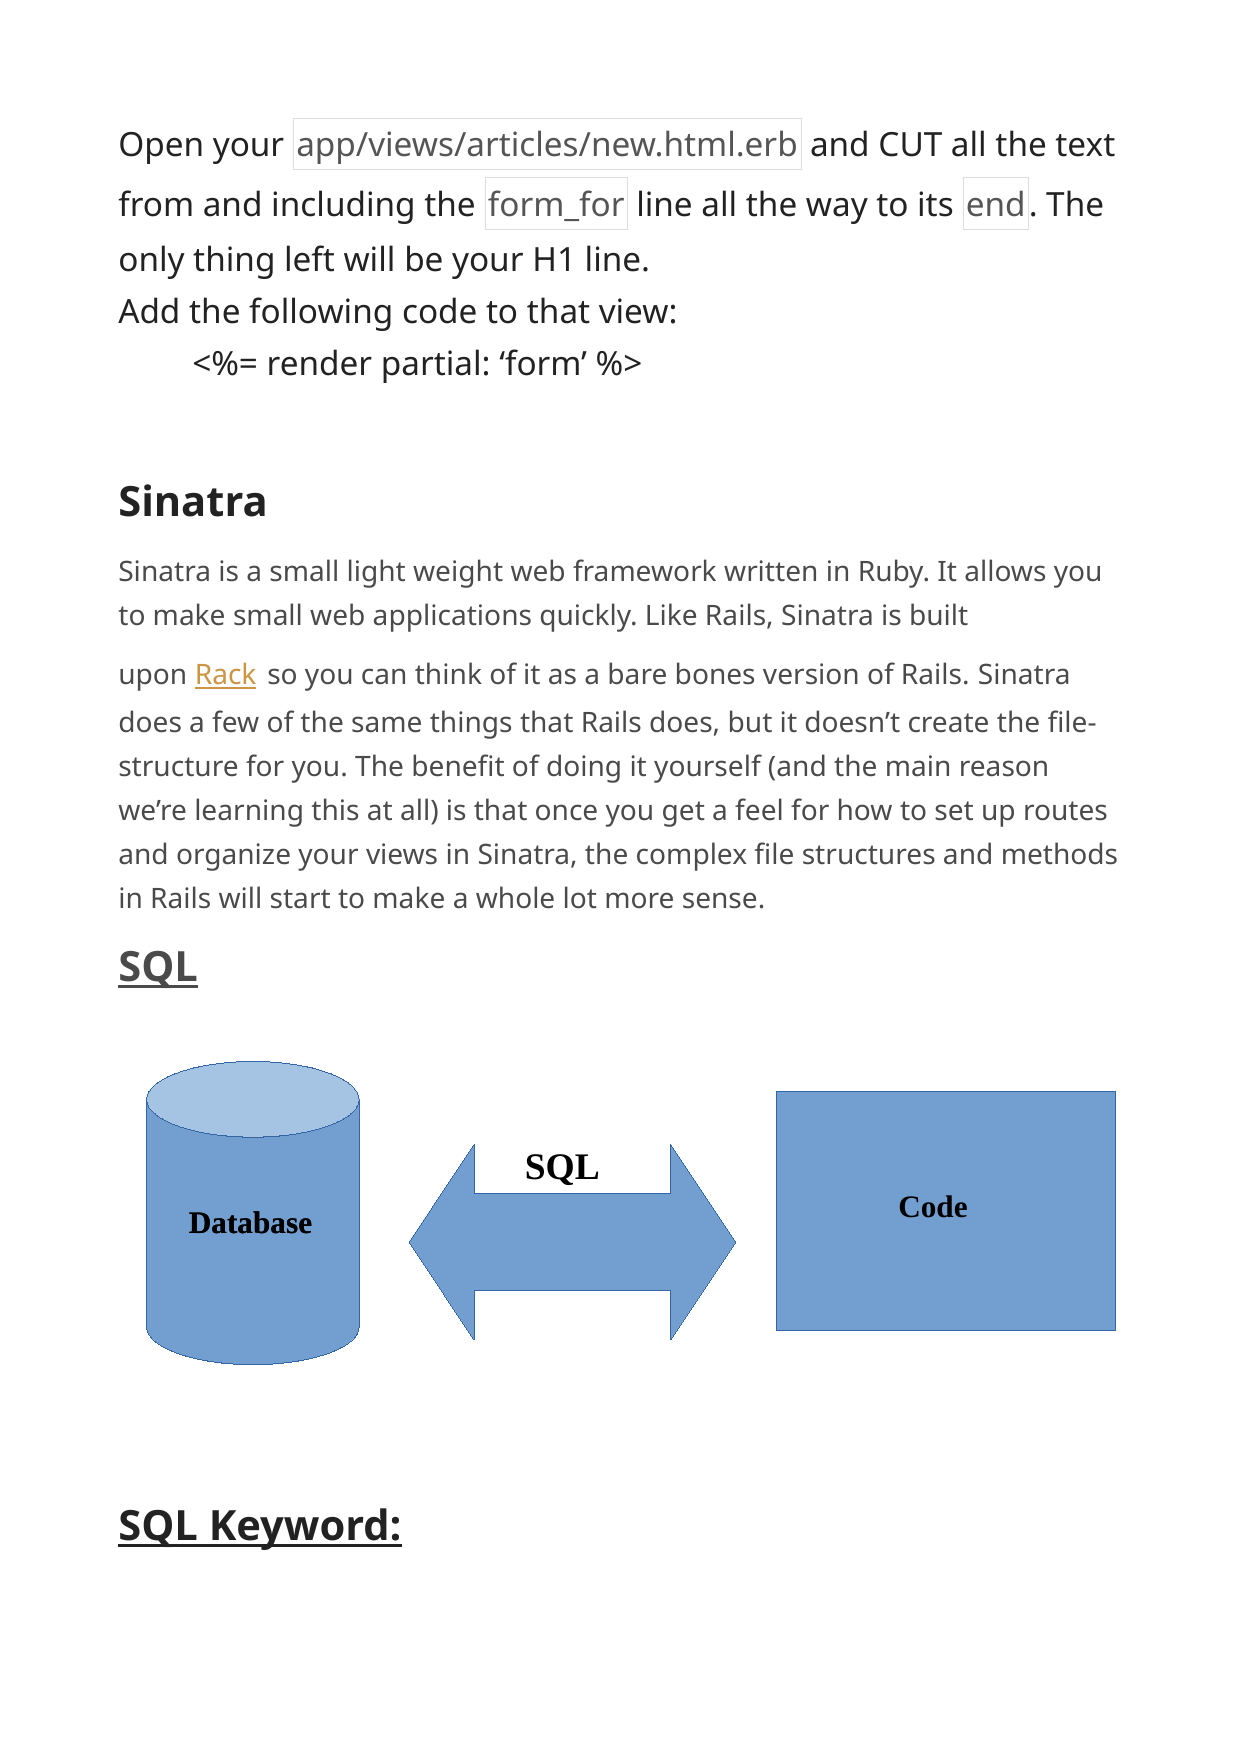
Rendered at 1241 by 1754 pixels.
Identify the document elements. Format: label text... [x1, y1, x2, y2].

text <%= render partial: ‘form’ %> [118, 340, 1122, 385]
text Sinatra [118, 472, 1122, 529]
text SQL [118, 937, 1122, 994]
text Add the following code to that view: [118, 288, 1122, 333]
text Sinatra is a small light weight web framework written in Ruby. It allows you to make small web applications quickly. Like Rails, Sinatra is built upon Rack so you can think of it as a bare bones version of Rails. Sinatra does a few of the same things that Rails does, but it doesn’t create the file-structure for you. The benefit of doing it yourself (and the main reason we’re learning this at all) is that once you get a feel for how to set up routes and organize your views in Sinatra, the complex file structures and methods in Rails will start to make a whole lot more sense. [118, 552, 1122, 917]
text SQL Keyword: [118, 1496, 1122, 1552]
text Open your app/views/articles/new.html.erb and CUT all the text from and including the form_for line all the way to its end. The only thing left will be your H1 line. [118, 118, 1122, 281]
